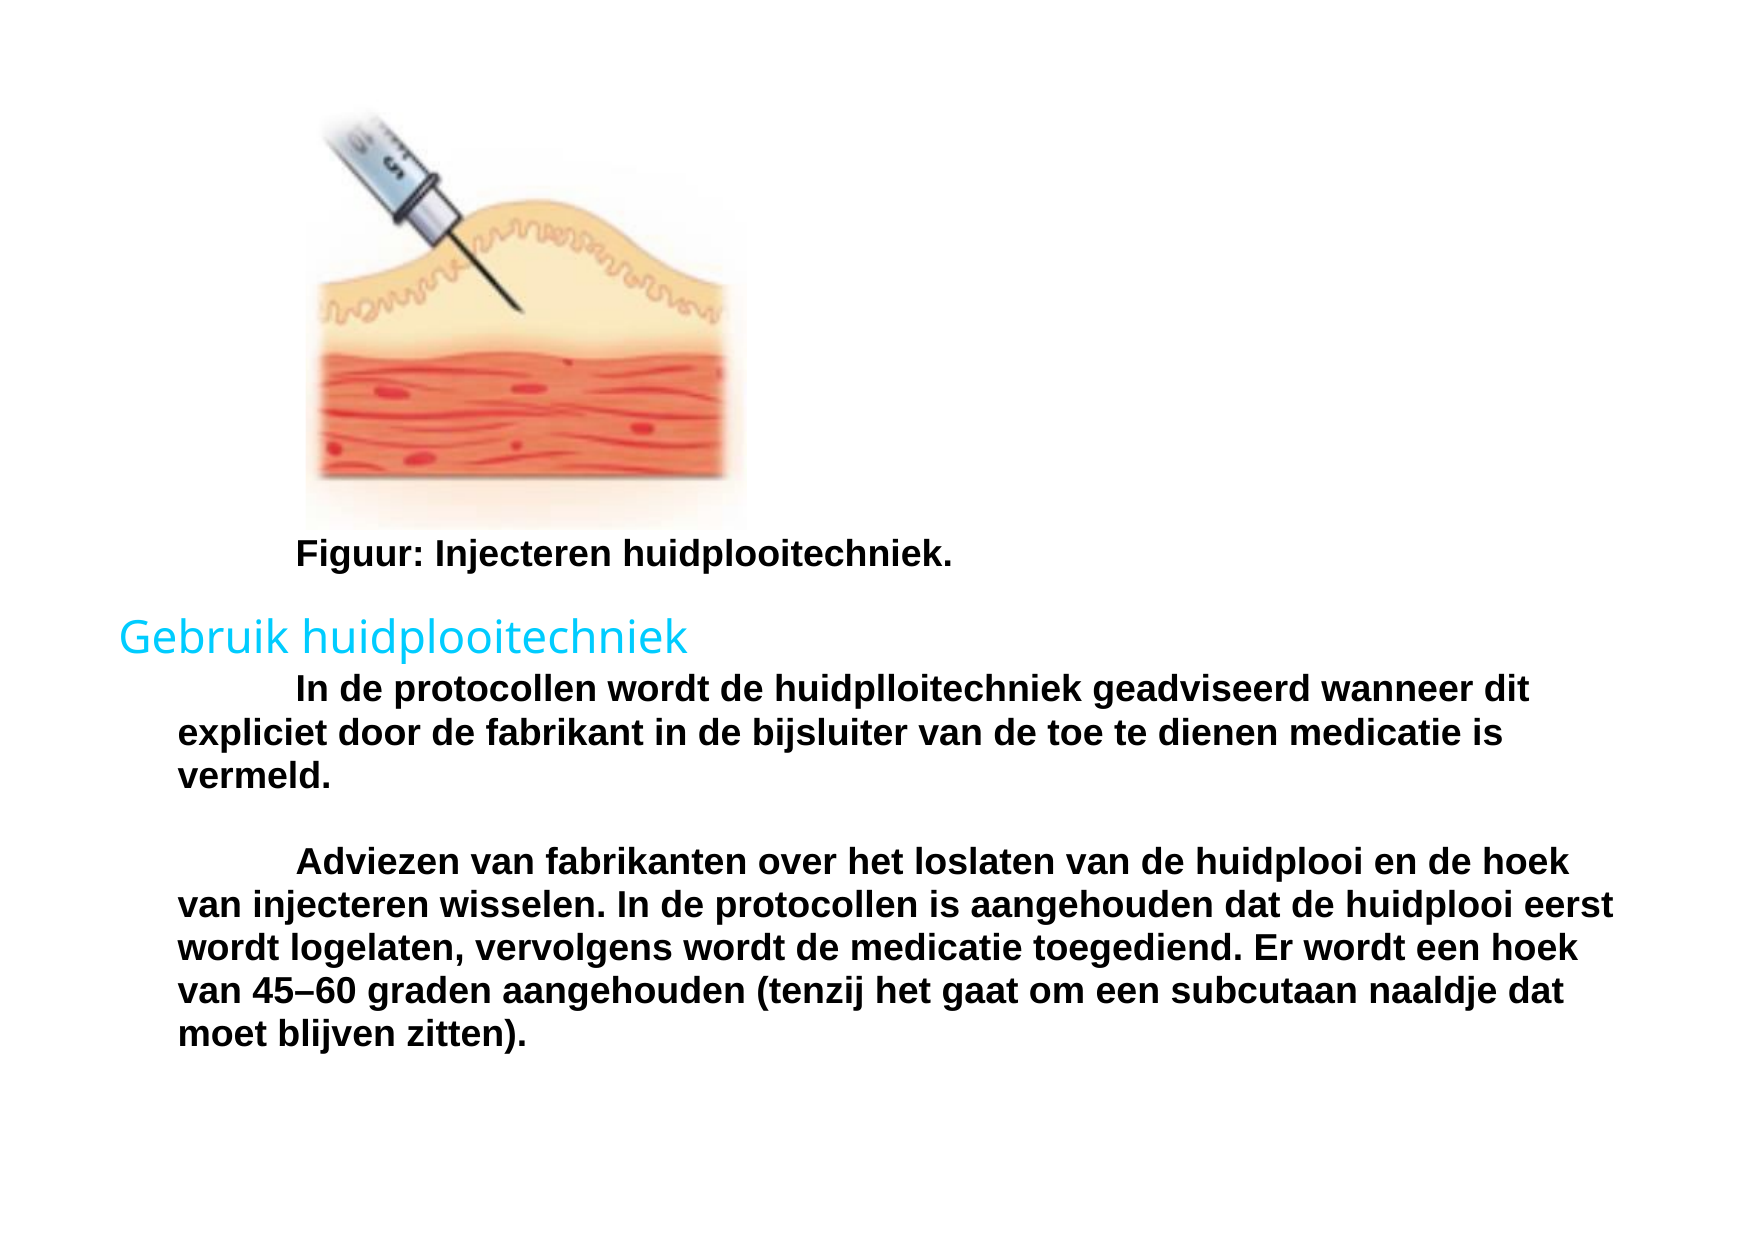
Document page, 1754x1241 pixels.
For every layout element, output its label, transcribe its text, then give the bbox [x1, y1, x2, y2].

subtitle Adviezen van fabrikanten over het loslaten van de huidplooi en de hoek van injecteren wisselen. In de protocollen is aangehouden dat de huidplooi eerst wordt logelaten, vervolgens wordt de medicatie toegediend. Er wordt een hoek van 45–60 graden aangehouden (tenzij het gaat om een subcutaan naaldje dat moet blijven zitten). [177, 839, 1636, 1055]
subtitle In de protocollen wordt de huidplloitechniek geadviseerd wanneer dit expliciet door de fabrikant in de bijsluiter van de toe te dienen medicatie is vermeld. [177, 667, 1636, 796]
subtitle Gebruik huidplooitechniek [118, 604, 1636, 667]
subtitle Figuur: Injecteren huidplooitechniek. [177, 532, 1636, 575]
picture [305, 88, 747, 530]
